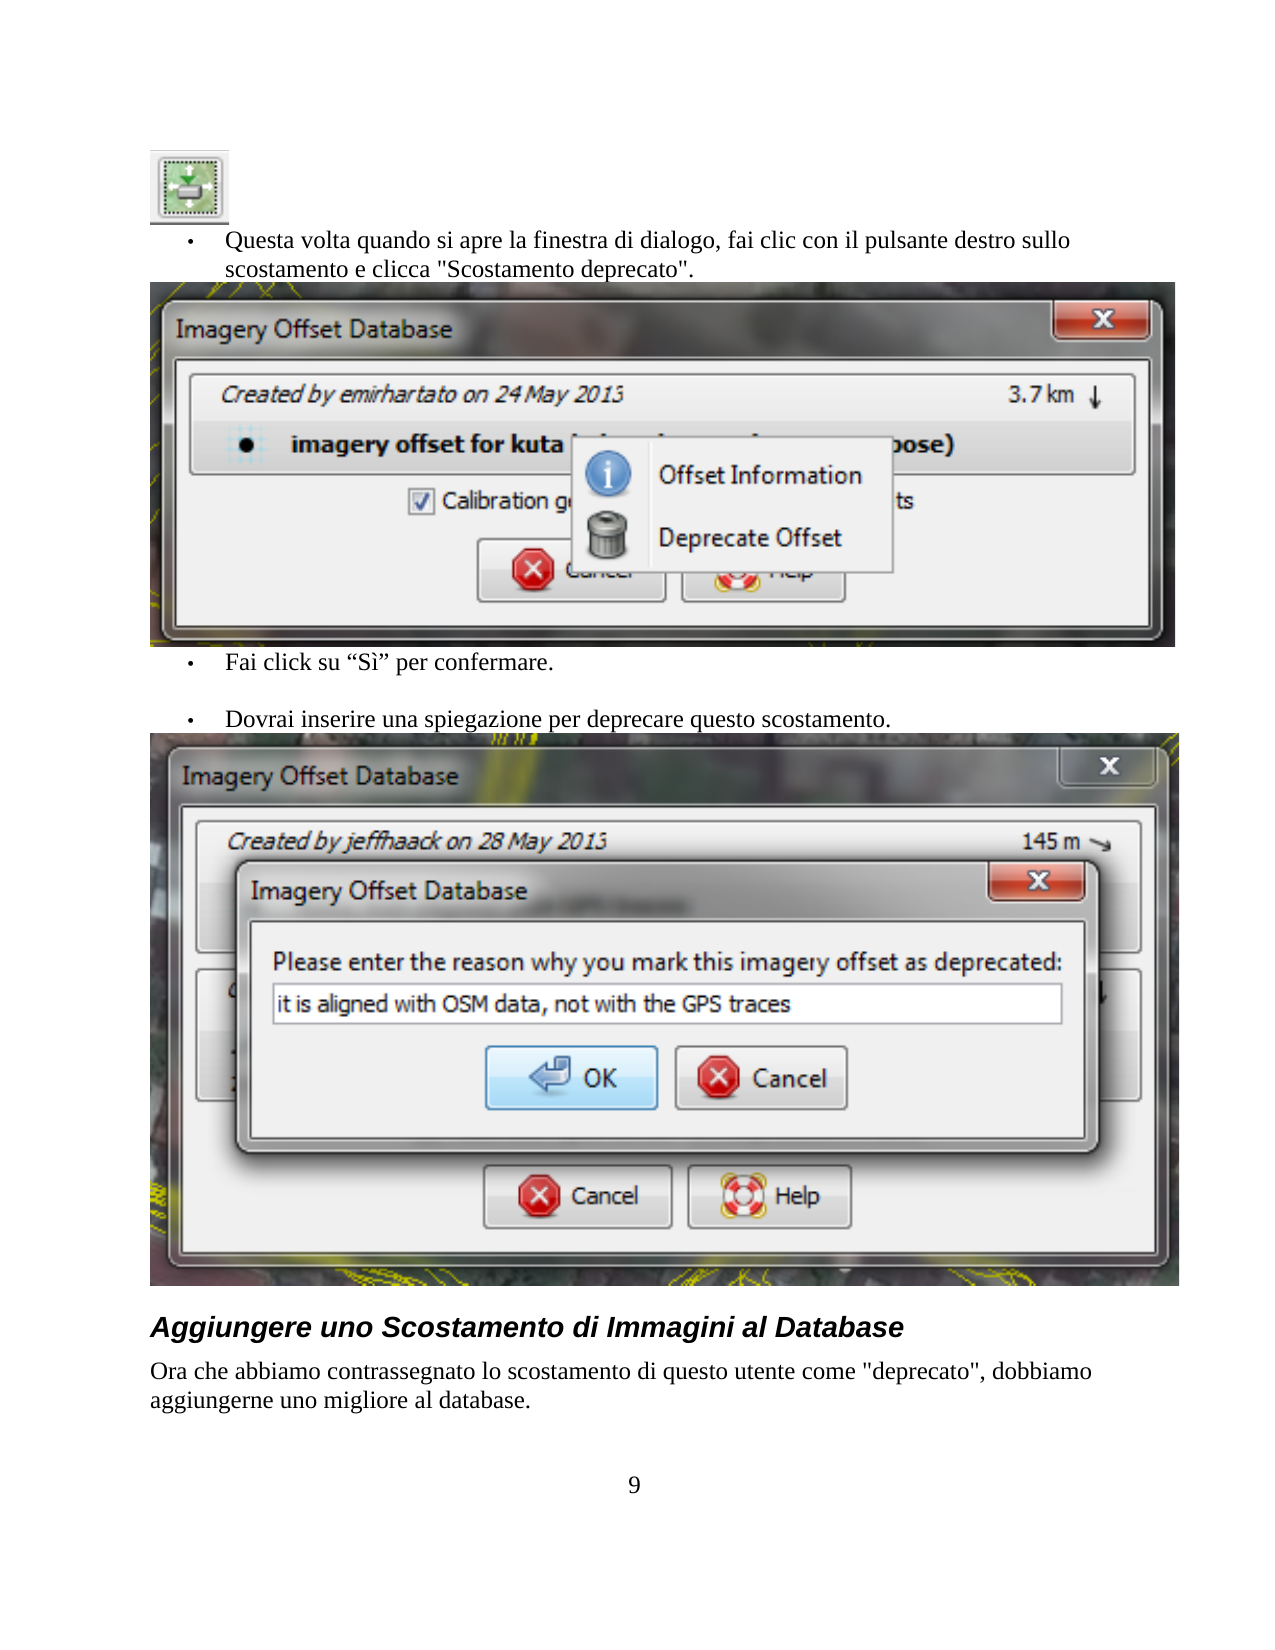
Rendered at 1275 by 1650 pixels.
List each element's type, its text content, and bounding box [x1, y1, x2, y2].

text Ora che abbiamo contrassegnato lo scostamento di questo utente come "deprecato", dobbiamo aggiungerne uno migliore al database. [150, 1356, 1125, 1414]
list Questa volta quando si apre la finestra di dialogo, fai clic con il pulsante destro sullo scostamento e clicca "Scostamento deprecato". [187, 225, 1125, 282]
picture [150, 282, 1175, 647]
list Dovrai inserire una spiegazione per deprecare questo scostamento. [187, 704, 1125, 733]
picture [150, 150, 230, 225]
subtitle Aggiungere uno Scostamento di Immagini al Database [150, 1310, 1125, 1344]
list Fai click su “Sì” per confermare. [187, 647, 1125, 704]
picture [150, 733, 1180, 1286]
